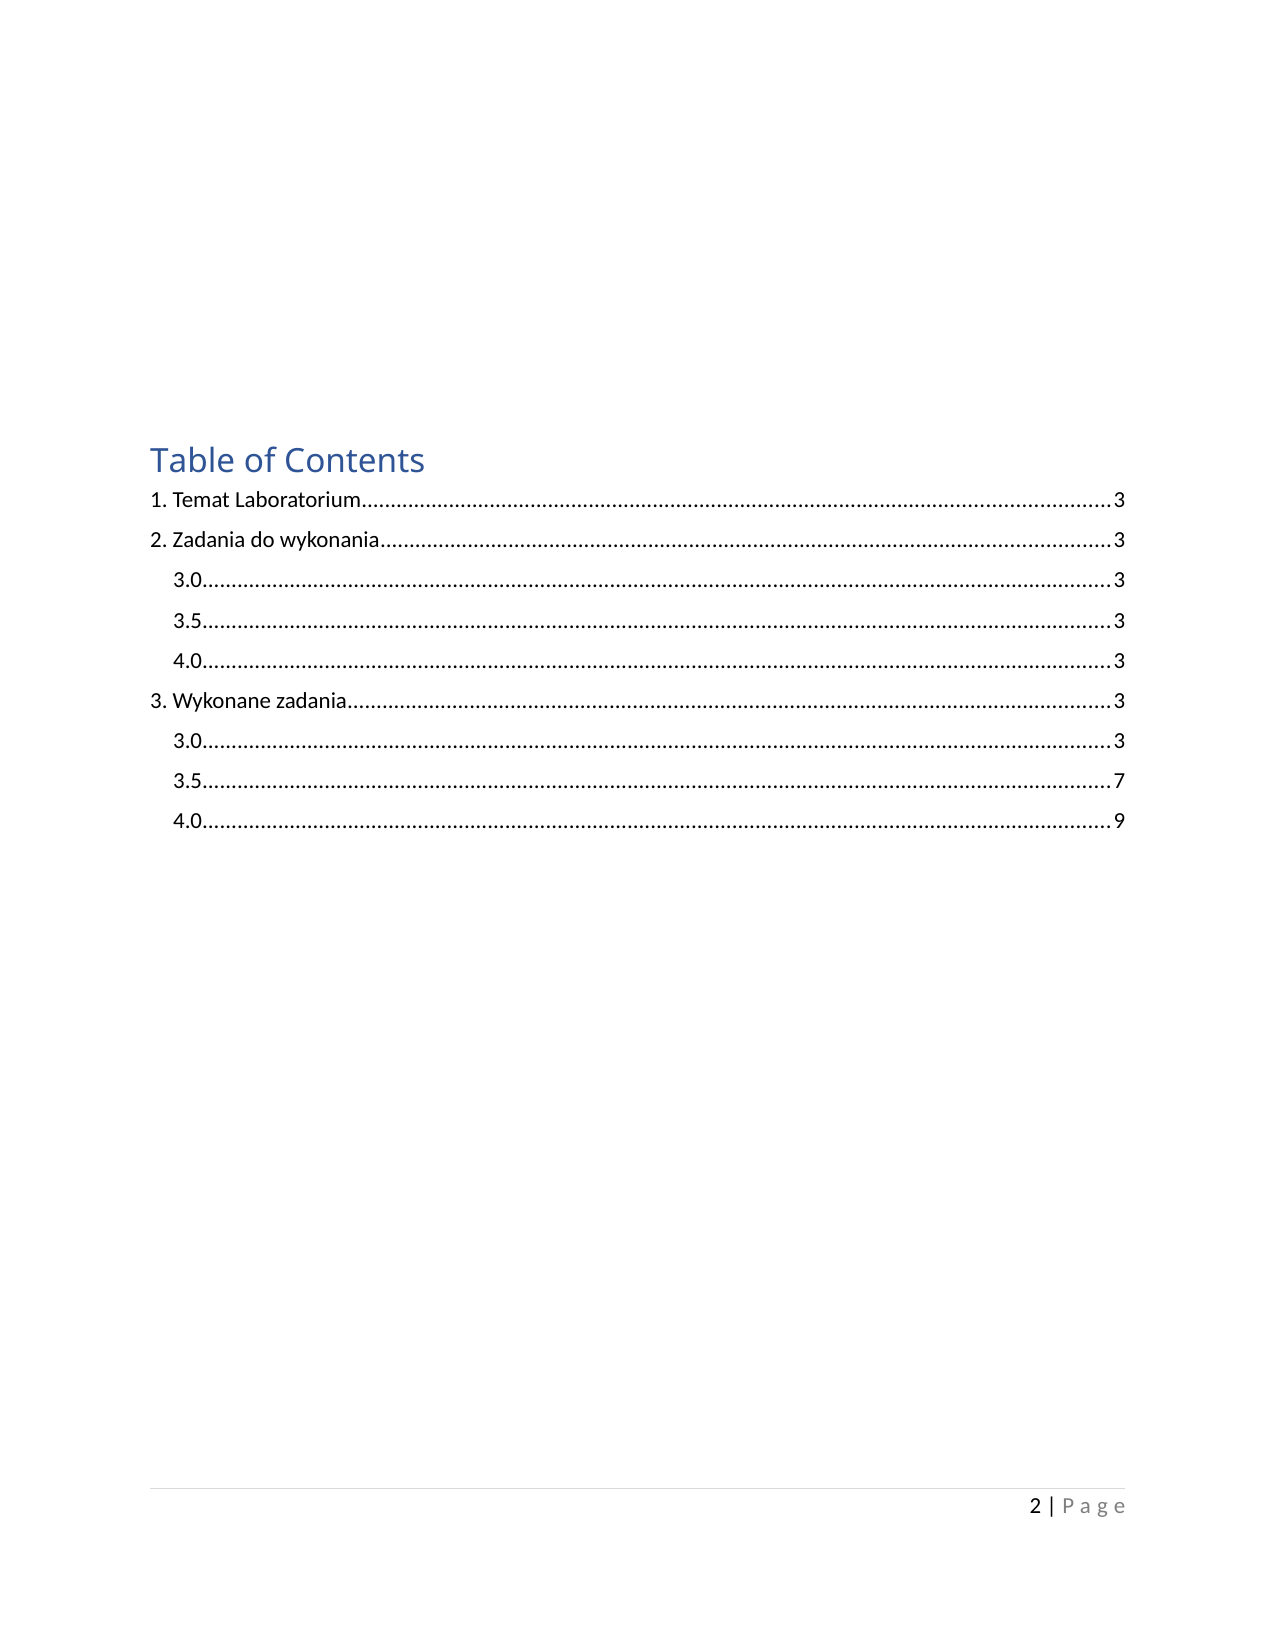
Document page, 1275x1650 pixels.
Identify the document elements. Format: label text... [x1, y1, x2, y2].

subtitle Table of Contents [150, 436, 1125, 482]
text 3.0 3 [173, 726, 1125, 754]
text 3. Wykonane zadania 3 [150, 686, 1125, 714]
text 3.5 7 [173, 766, 1125, 794]
text 3.0 3 [173, 566, 1125, 594]
text 1. Temat Laboratorium 3 [150, 485, 1125, 513]
text 3.5 3 [173, 606, 1125, 634]
text 4.0 3 [173, 646, 1125, 674]
text 4.0 9 [173, 806, 1125, 834]
text 2. Zadania do wykonania 3 [150, 526, 1125, 553]
